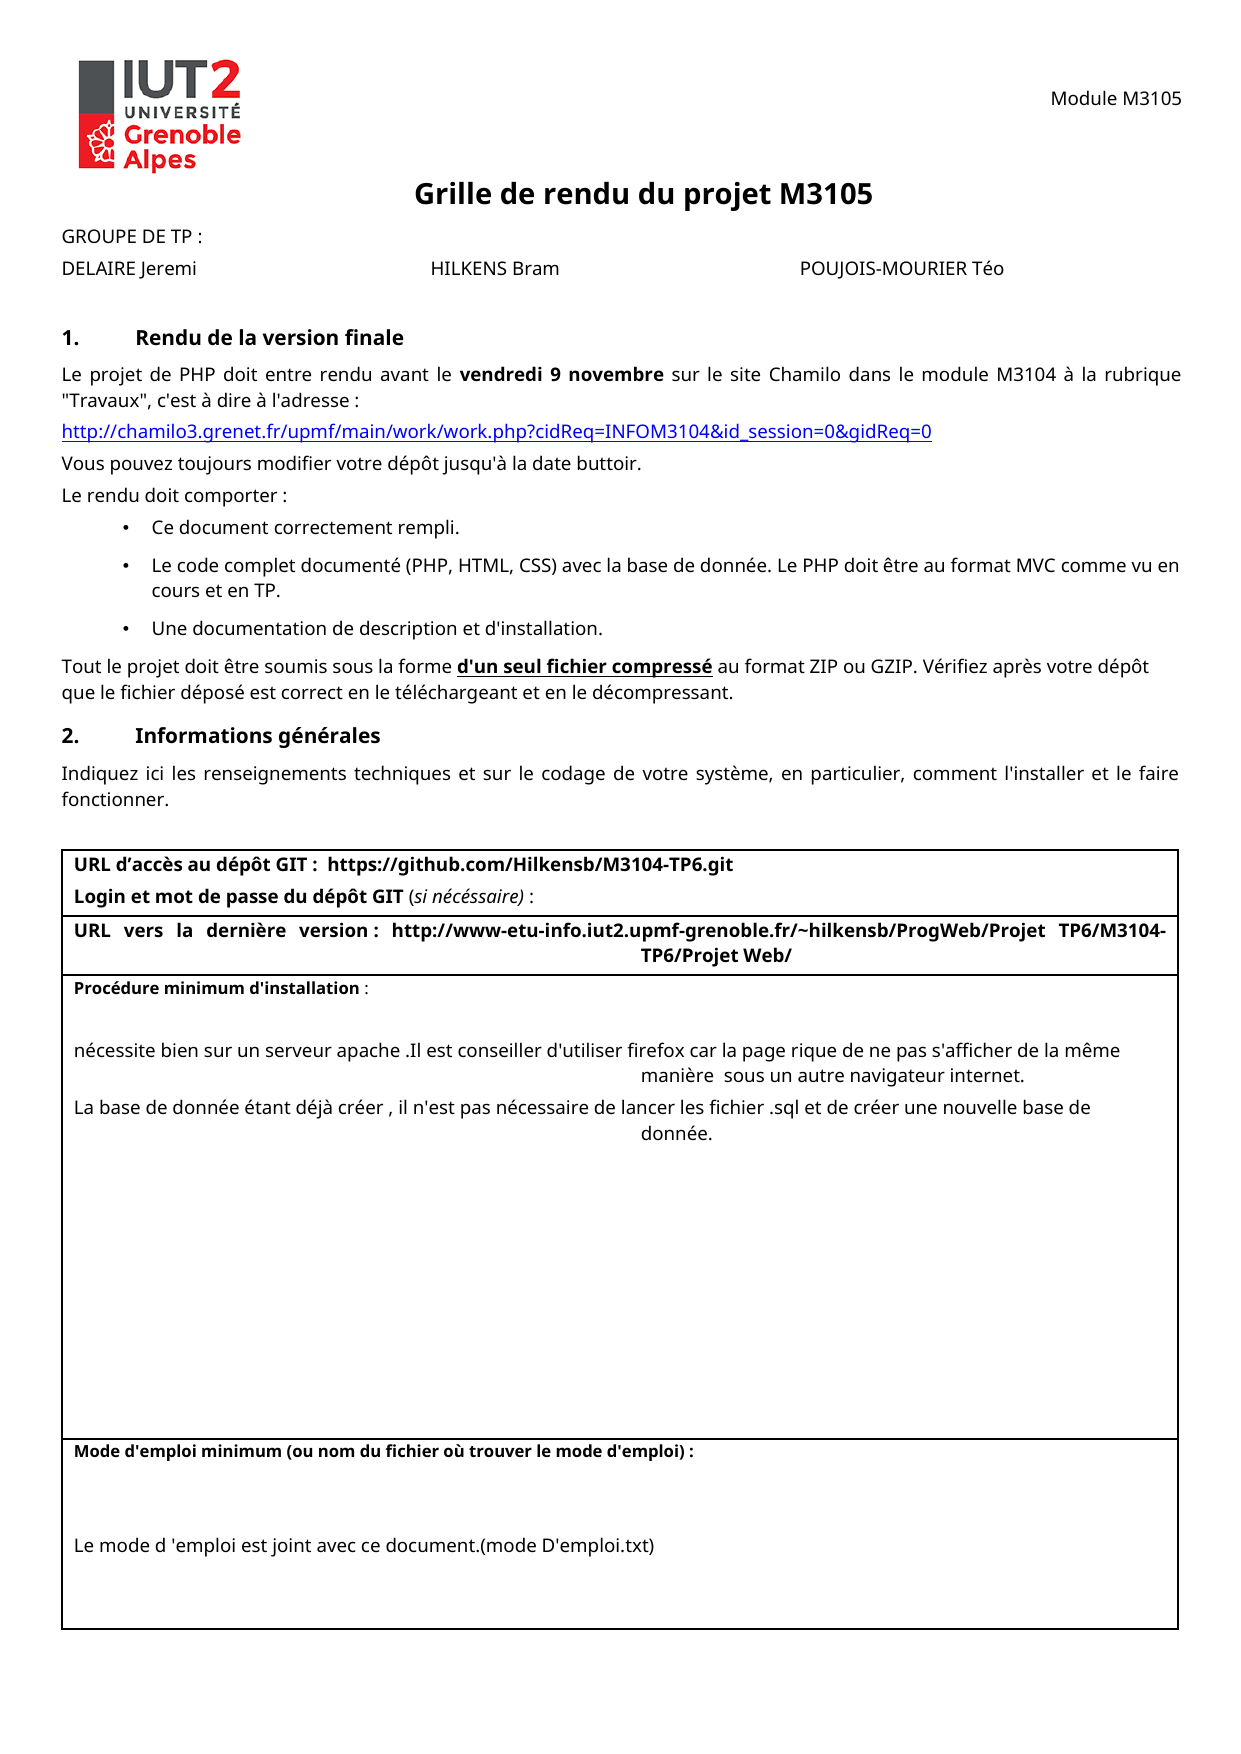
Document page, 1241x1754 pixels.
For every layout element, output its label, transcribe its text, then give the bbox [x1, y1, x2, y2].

text Vous pouvez toujours modifier votre dépôt jusqu'à la date buttoir. [61, 451, 1182, 476]
table_cell Procédure minimum d'installation : nécessite bien sur un serveur apache .Il est conseiller d'utiliser firefox car la page rique de ne pas s'afficher de la même manière sous un autre navigateur internet. La base de donnée étant déjà créer , il n'est pas nécessaire de lancer les fichier .sql et de créer une nouvelle base de donnée. [63, 976, 1177, 1438]
list Informations générales [61, 721, 1182, 750]
table_cell Mode d'emploi minimum (ou nom du fichier où trouver le mode d'emploi) : Le mode d 'emploi est joint avec ce document.(mode D'emploi.txt) [63, 1440, 1177, 1628]
list Ce document correctement rempli. [123, 514, 1182, 540]
list Rendu de la version finale [61, 323, 1182, 351]
text Le projet de PHP doit entre rendu avant le vendredi 9 novembre sur le site Chamilo dans le module M3104 à la rubrique "Travaux", c'est à dire à l'adresse : [61, 362, 1182, 413]
picture [78, 51, 267, 174]
list Une documentation de description et d'installation. [123, 616, 1182, 641]
text GROUPE DE TP : [61, 223, 1182, 249]
list Le code complet documenté (PHP, HTML, CSS) avec la base de donnée. Le PHP doit être au format MVC comme vu en cours et en TP. [123, 552, 1182, 603]
title Grille de rendu du projet M3105 [106, 111, 1182, 213]
text Le rendu doit comporter : [61, 482, 1182, 508]
table_cell URL vers la dernière version : http://www-etu-info.iut2.upmf-grenoble.fr/~hilkensb/ProgWeb/Projet TP6/M3104-TP6/Projet Web/ [63, 917, 1177, 974]
text Tout le projet doit être soumis sous la forme d'un seul fichier compressé au format ZIP ou GZIP. Vérifiez après votre dépôt que le fichier déposé est correct en le téléchargeant et en le décompressant. [61, 654, 1182, 705]
text DELAIRE Jeremi HILKENS Bram POUJOIS-MOURIER Téo [61, 255, 1182, 306]
text Indiquez ici les renseignements techniques et sur le codage de votre système, en particulier, comment l'installer et le faire fonctionner. [61, 760, 1182, 811]
text http://chamilo3.grenet.fr/upmf/main/work/work.php?cidReq=INFOM3104&id_session=0&gidReq=0 [61, 419, 1182, 444]
table_header URL d’accès au dépôt GIT : https://github.com/Hilkensb/M3104-TP6.git Login et mot de passe du dépôt GIT (si nécéssaire) : [63, 851, 1177, 915]
